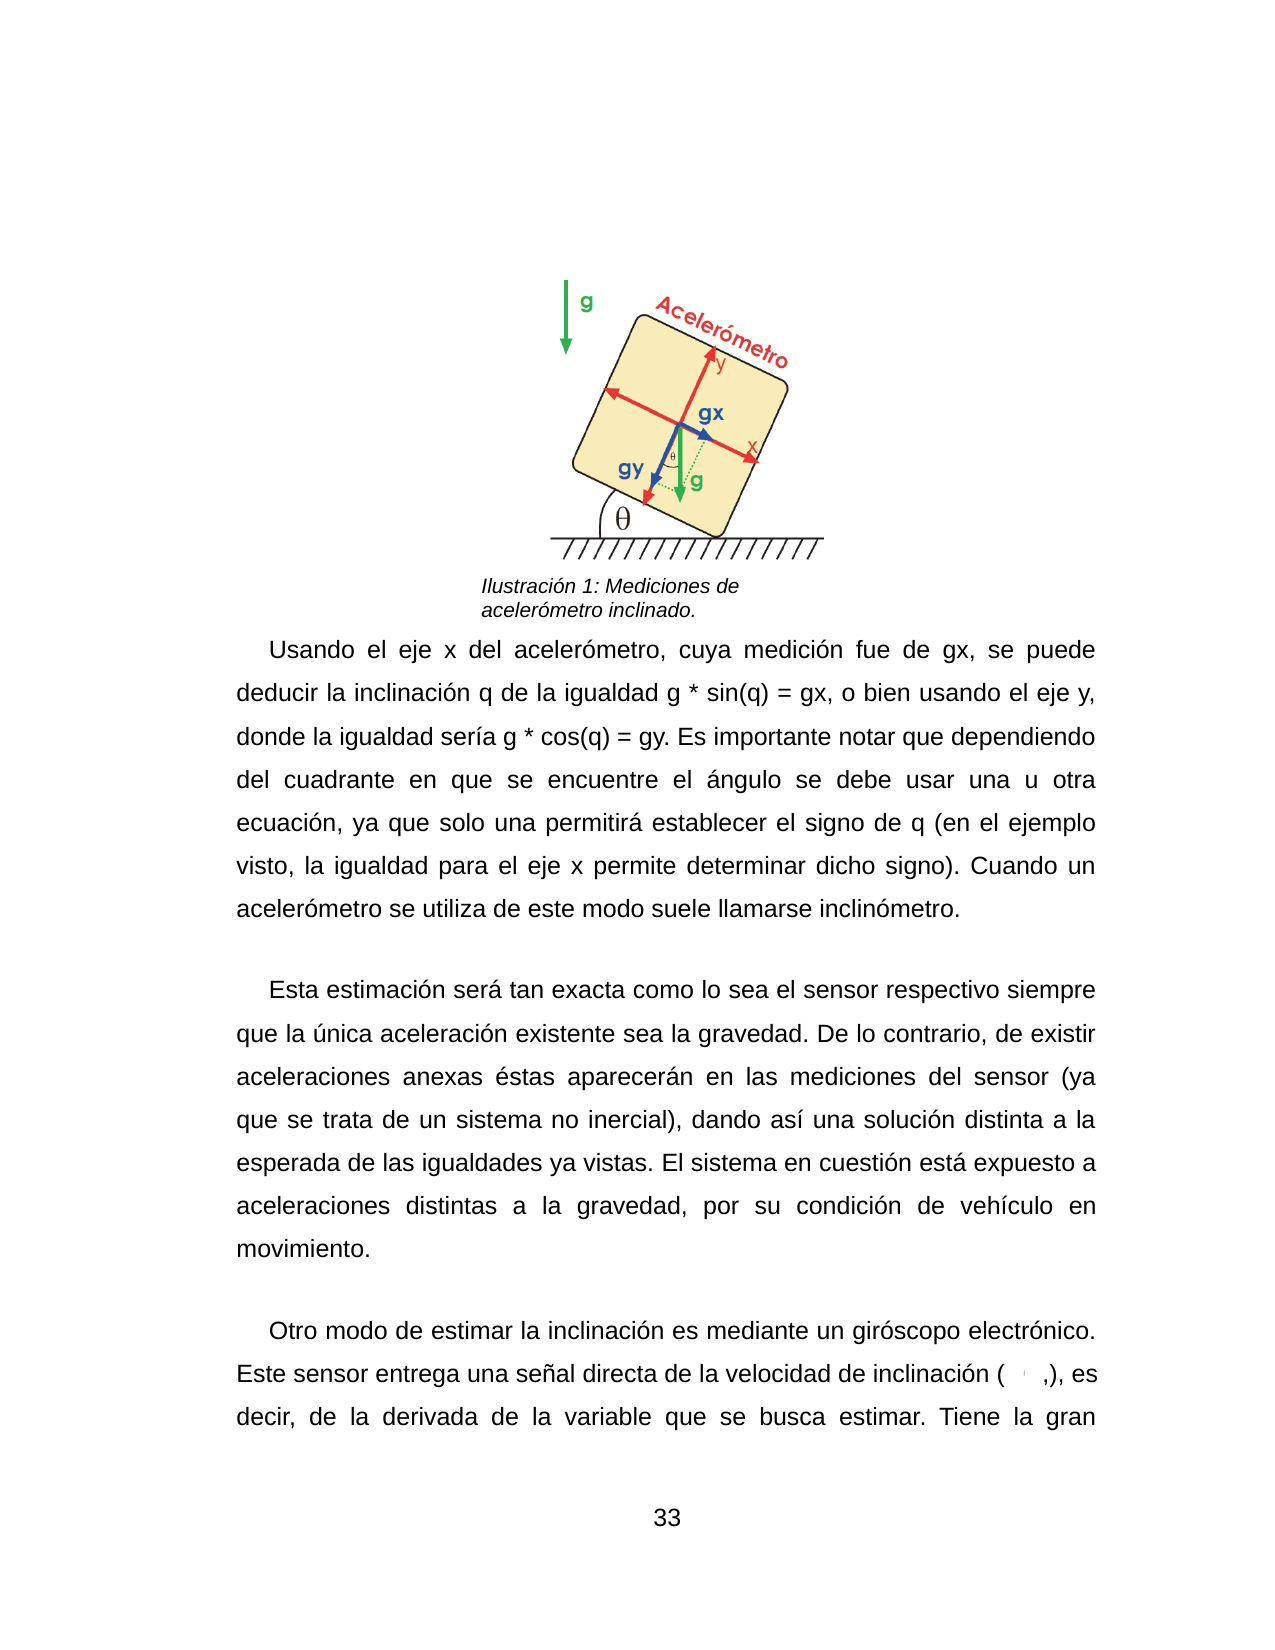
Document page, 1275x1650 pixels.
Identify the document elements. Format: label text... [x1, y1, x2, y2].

text Usando el eje x del acelerómetro, cuya medición fue de gx, se puede deducir la inclinación q de la igualdad g * sin(q) = gx, o bien usando el eje y, donde la igualdad sería g * cos(q) = gy. Es importante notar que dependiendo del cuadrante en que se encuentre el ángulo se debe usar una u otra ecuación, ya que solo una permitirá establecer el signo de q (en el ejemplo visto, la igualdad para el eje x permite determinar dicho signo). Cuando un acelerómetro se utiliza de este modo suele llamarse inclinómetro. [236, 635, 1098, 923]
text Ilustración 1: Mediciones de acelerómetro inclinado. [481, 574, 853, 619]
text Otro modo de estimar la inclinación es mediante un giróscopo electrónico. Este sensor entrega una señal directa de la velocidad de inclinación (,), es decir, de la derivada de la variable que se busca estimar. Tiene la gran [236, 1316, 1098, 1431]
picture [497, 258, 840, 566]
text Esta estimación será tan exacta como lo sea el sensor respectivo siempre que la única aceleración existente sea la gravedad. De lo contrario, de existir aceleraciones anexas éstas aparecerán en las mediciones del sensor (ya que se trata de un sistema no inercial), dando así una solución distinta a la esperada de las igualdades ya vistas. El sistema en cuestión está expuesto a aceleraciones distintas a la gravedad, por su condición de vehículo en movimiento. [236, 976, 1098, 1263]
